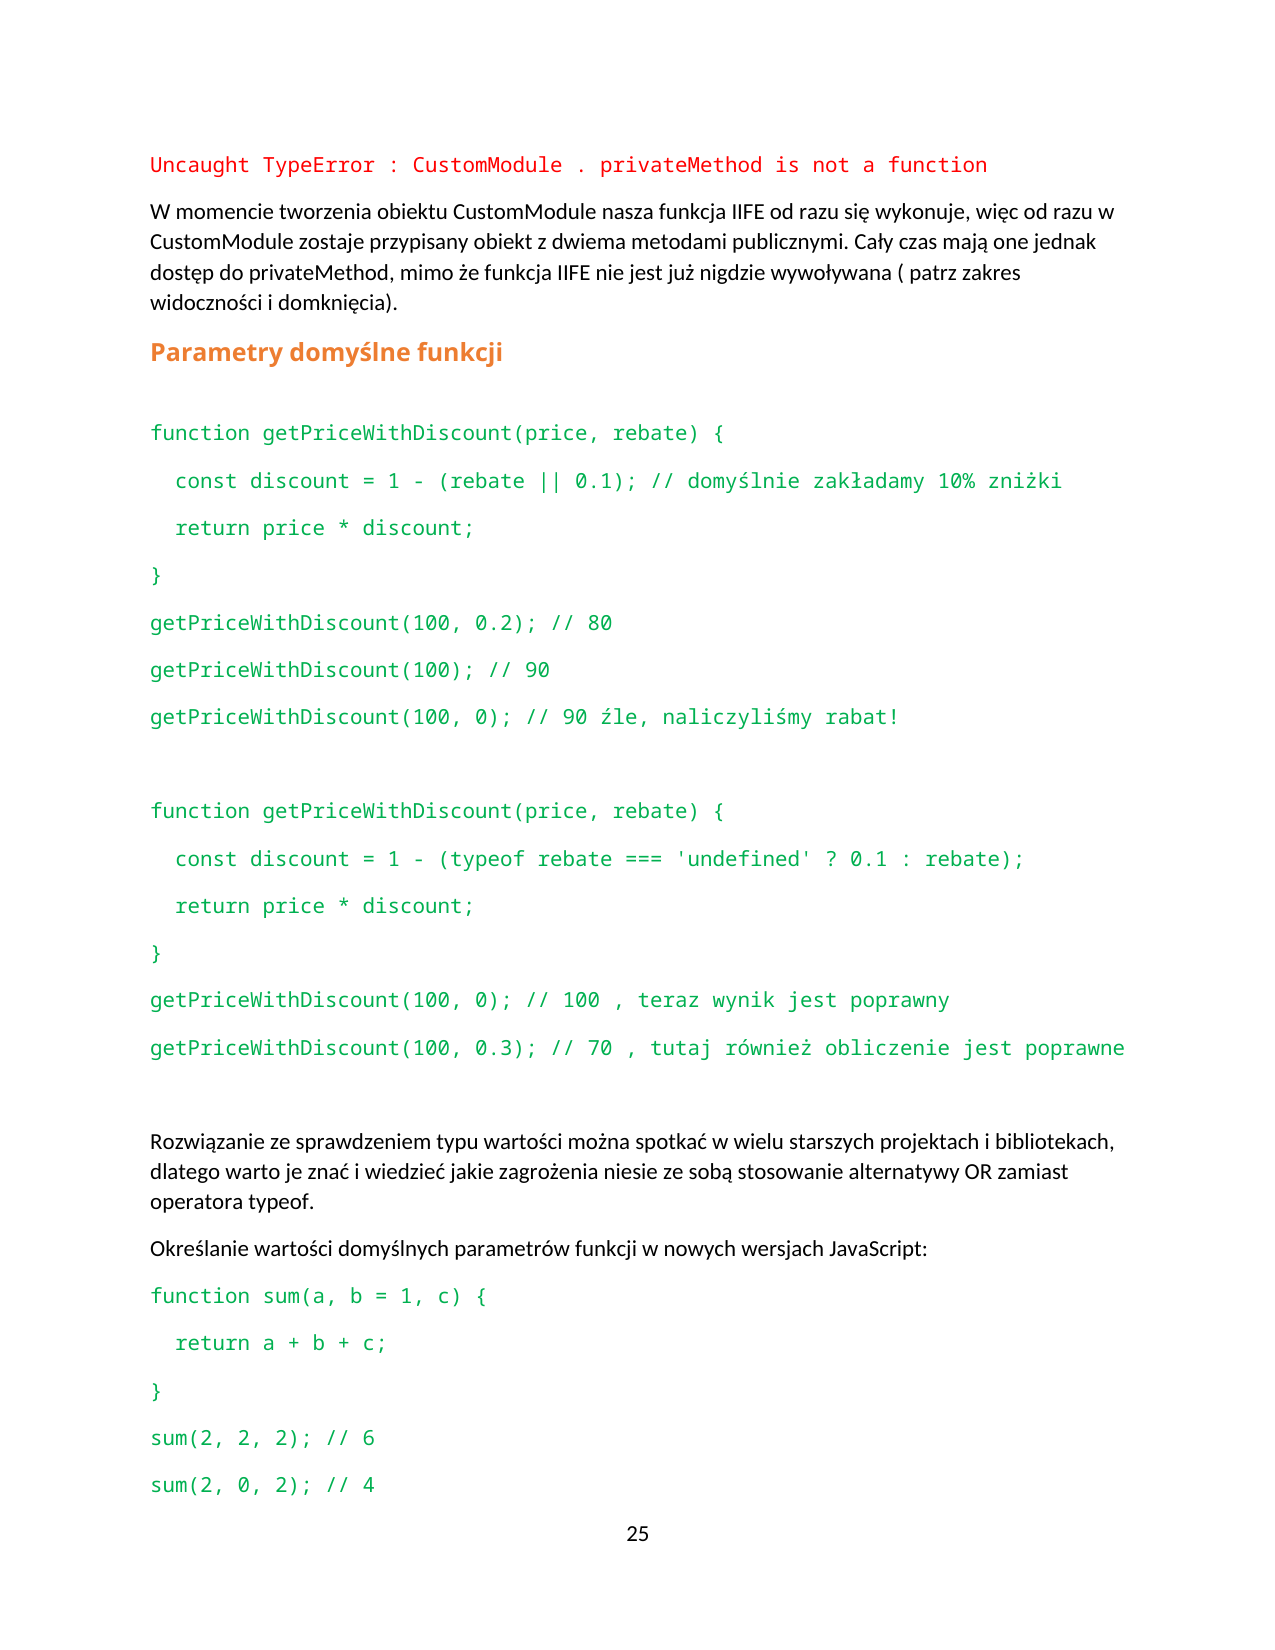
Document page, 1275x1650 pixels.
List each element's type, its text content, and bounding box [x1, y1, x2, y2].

text } [150, 1376, 1125, 1404]
text getPriceWithDiscount(100, 0); // 90 źle, naliczyliśmy rabat! [150, 702, 1125, 731]
text getPriceWithDiscount(100); // 90 [150, 655, 1125, 683]
text const discount = 1 - (rebate || 0.1); // domyślnie zakładamy 10% zniżki [150, 466, 1125, 494]
text sum(2, 0, 2); // 4 [150, 1470, 1125, 1499]
text function sum(a, b = 1, c) { [150, 1281, 1125, 1309]
text Określanie wartości domyślnych parametrów funkcji w nowych wersjach JavaScript: [150, 1234, 1125, 1262]
text W momencie tworzenia obiektu CustomModule nasza funkcja IIFE od razu się wykonuje, więc od razu w CustomModule zostaje przypisany obiekt z dwiema metodami publicznymi. Cały czas mają one jednak dostęp do privateMethod, mimo że funkcja IIFE nie jest już nigdzie wywoływana ( patrz zakres widoczności i domknięcia). [150, 197, 1125, 316]
text sum(2, 2, 2); // 6 [150, 1423, 1125, 1451]
text return price * discount; [150, 513, 1125, 541]
text Rozwiązanie ze sprawdzeniem typu wartości można spotkać w wielu starszych projektach i bibliotekach, dlatego warto je znać i wiedzieć jakie zagrożenia niesie ze sobą stosowanie alternatywy OR zamiast operatora typeof. [150, 1127, 1125, 1215]
text function getPriceWithDiscount(price, rebate) { [150, 418, 1125, 447]
text function getPriceWithDiscount(price, rebate) { [150, 796, 1125, 825]
text getPriceWithDiscount(100, 0.2); // 80 [150, 608, 1125, 636]
text const discount = 1 - (typeof rebate === 'undefined' ? 0.1 : rebate); [150, 844, 1125, 872]
text return price * discount; [150, 891, 1125, 919]
text getPriceWithDiscount(100, 0.3); // 70 , tutaj również obliczenie jest poprawne [150, 1033, 1125, 1061]
text } [150, 938, 1125, 967]
text return a + b + c; [150, 1328, 1125, 1357]
text Uncaught TypeError : CustomModule . privateMethod is not a function [150, 150, 1125, 178]
text Parametry domyślne funkcji [150, 335, 1125, 369]
text } [150, 560, 1125, 589]
text getPriceWithDiscount(100, 0); // 100 , teraz wynik jest poprawny [150, 986, 1125, 1014]
